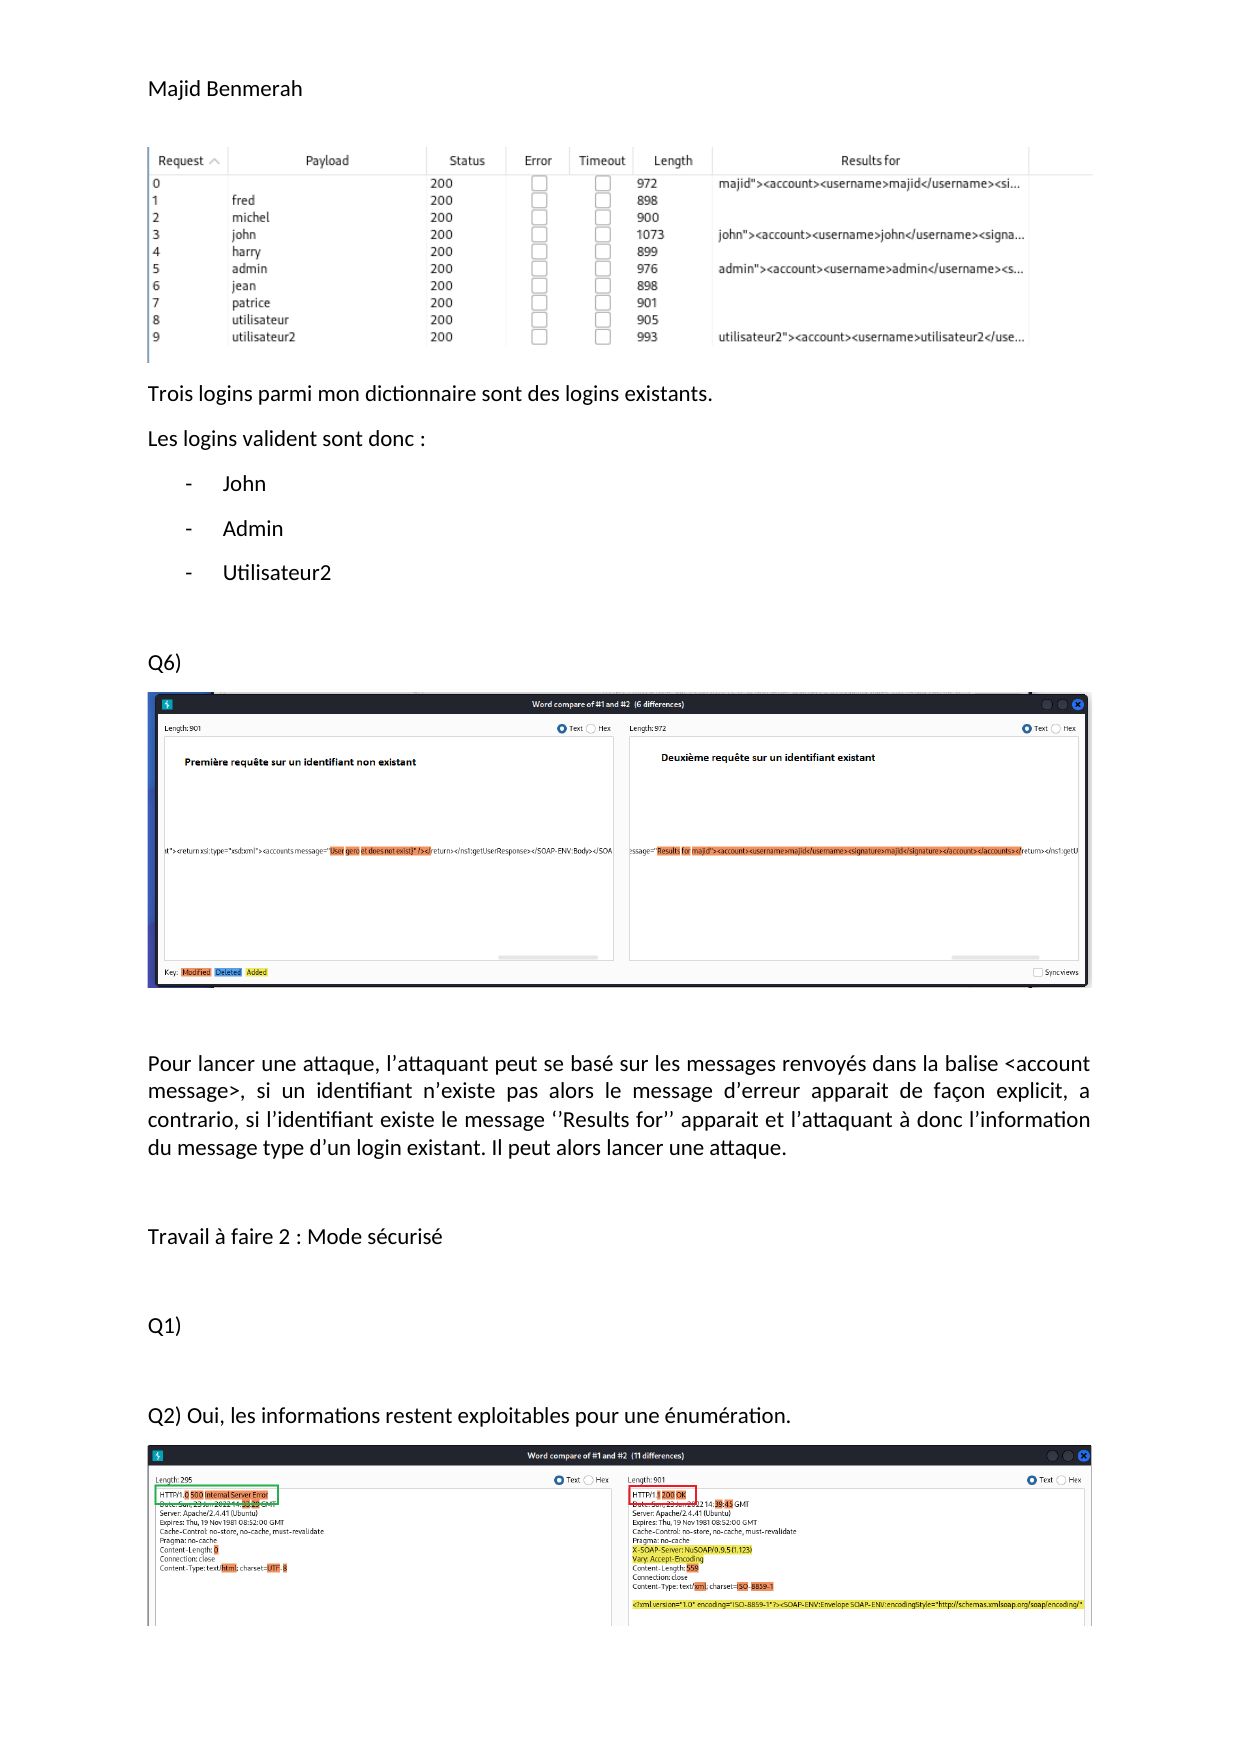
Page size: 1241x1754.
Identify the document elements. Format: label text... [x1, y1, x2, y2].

text Trois logins parmi mon dictionnaire sont des logins existants. [148, 379, 1093, 408]
text Pour lancer une attaque, l’attaquant peut se basé sur les messages renvoyés dans la balise <account message>, si un identifiant n’existe pas alors le message d’erreur apparait de façon explicit, a contrario, si l’identifiant existe le message ‘’Results for’’ apparait et l’attaquant à donc l’information du message type d’un login existant. Il peut alors lancer une attaque. [148, 1049, 1093, 1161]
text Travail à faire 2 : Mode sécurisé [148, 1222, 1093, 1250]
text Q2) Oui, les informations restent exploitables pour une énumération. [148, 1401, 1093, 1429]
list Utilisateur2 [185, 558, 1093, 586]
list Admin [185, 514, 1093, 542]
text Les logins valident sont donc : [148, 424, 1093, 452]
list John [185, 469, 1093, 497]
text Q6) [148, 648, 1093, 676]
text Q1) [148, 1311, 1093, 1339]
